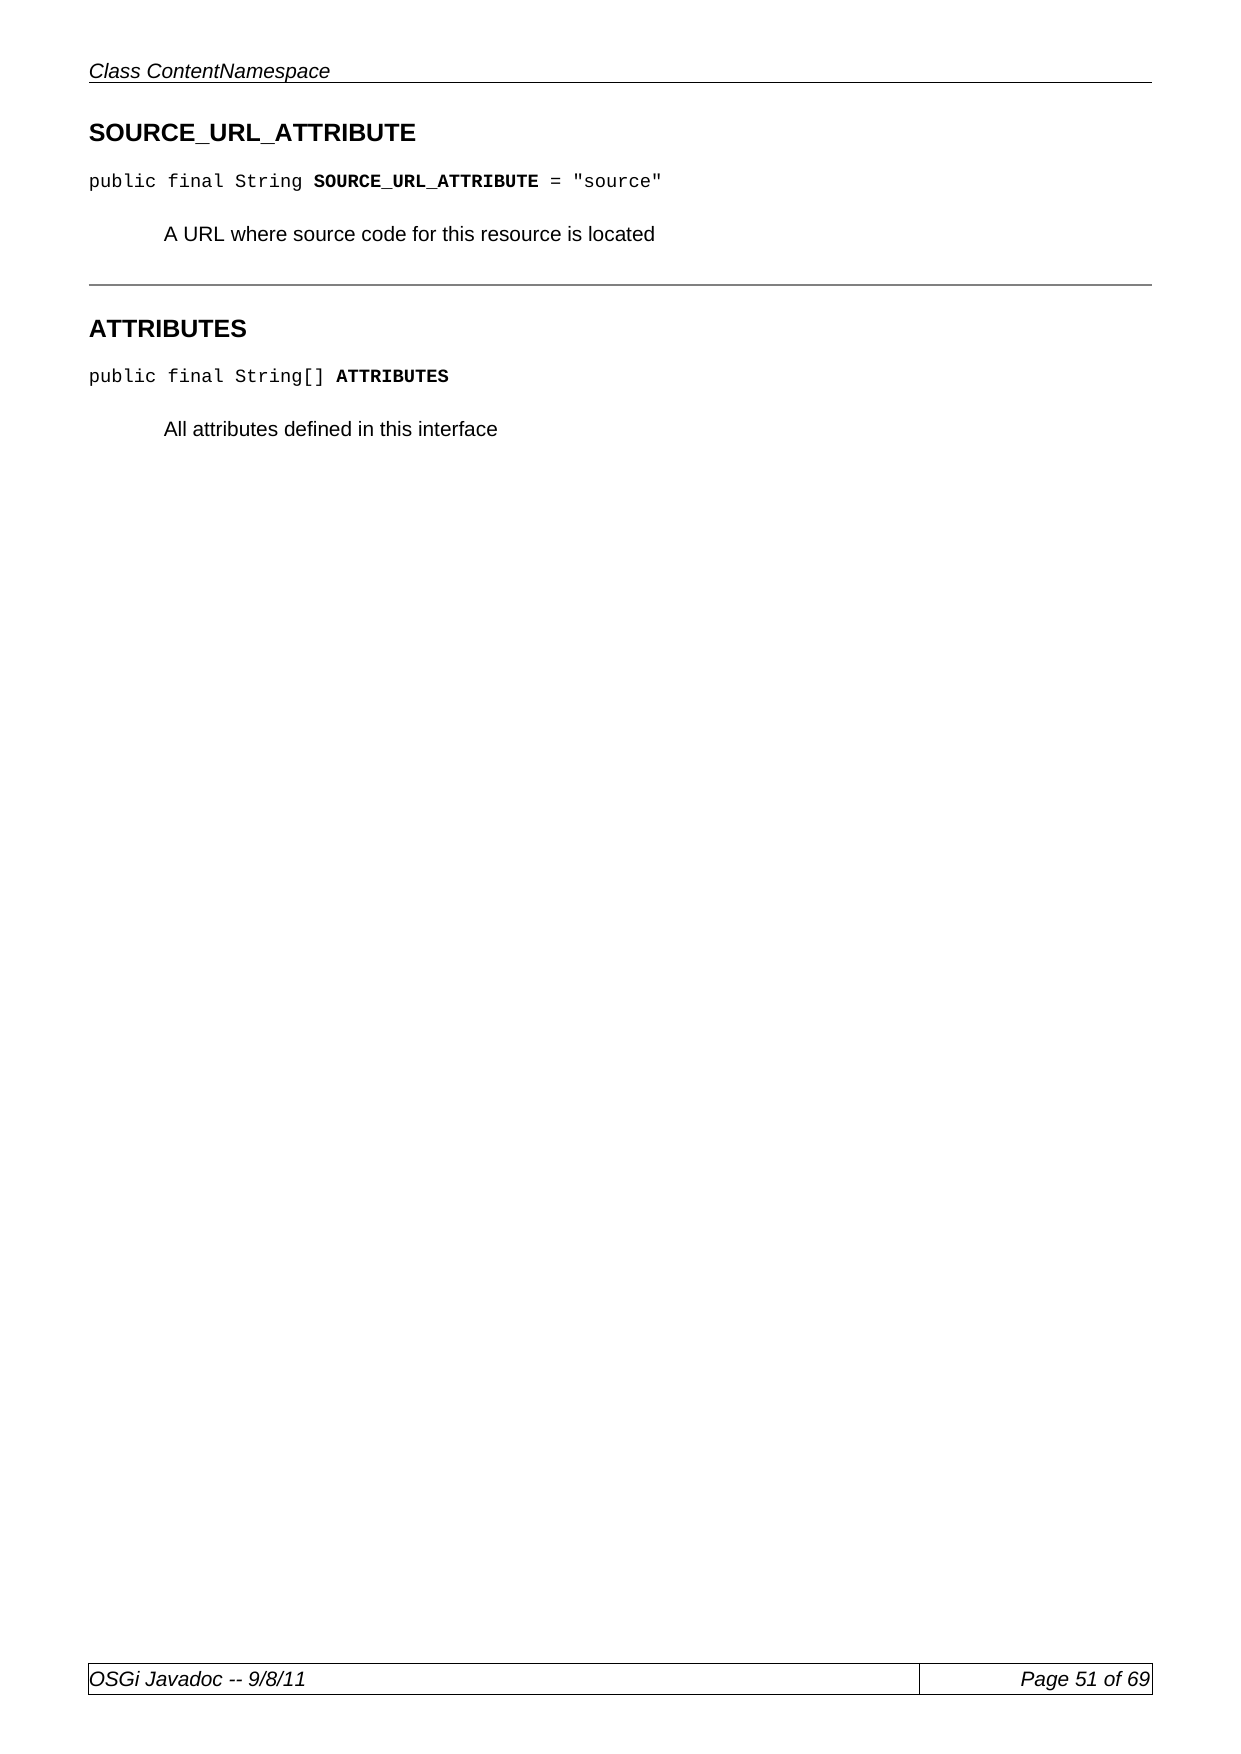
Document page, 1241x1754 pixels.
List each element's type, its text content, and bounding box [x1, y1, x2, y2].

text public final String[] ATTRIBUTES [88, 367, 1152, 388]
subtitle ATTRIBUTES [88, 314, 1152, 343]
subtitle SOURCE_URL_ATTRIBUTE [88, 118, 1152, 147]
text All attributes defined in this interface [163, 417, 1152, 441]
text public final String SOURCE_URL_ATTRIBUTE = "source" [88, 171, 1152, 193]
text A URL where source code for this resource is located [163, 222, 1152, 246]
